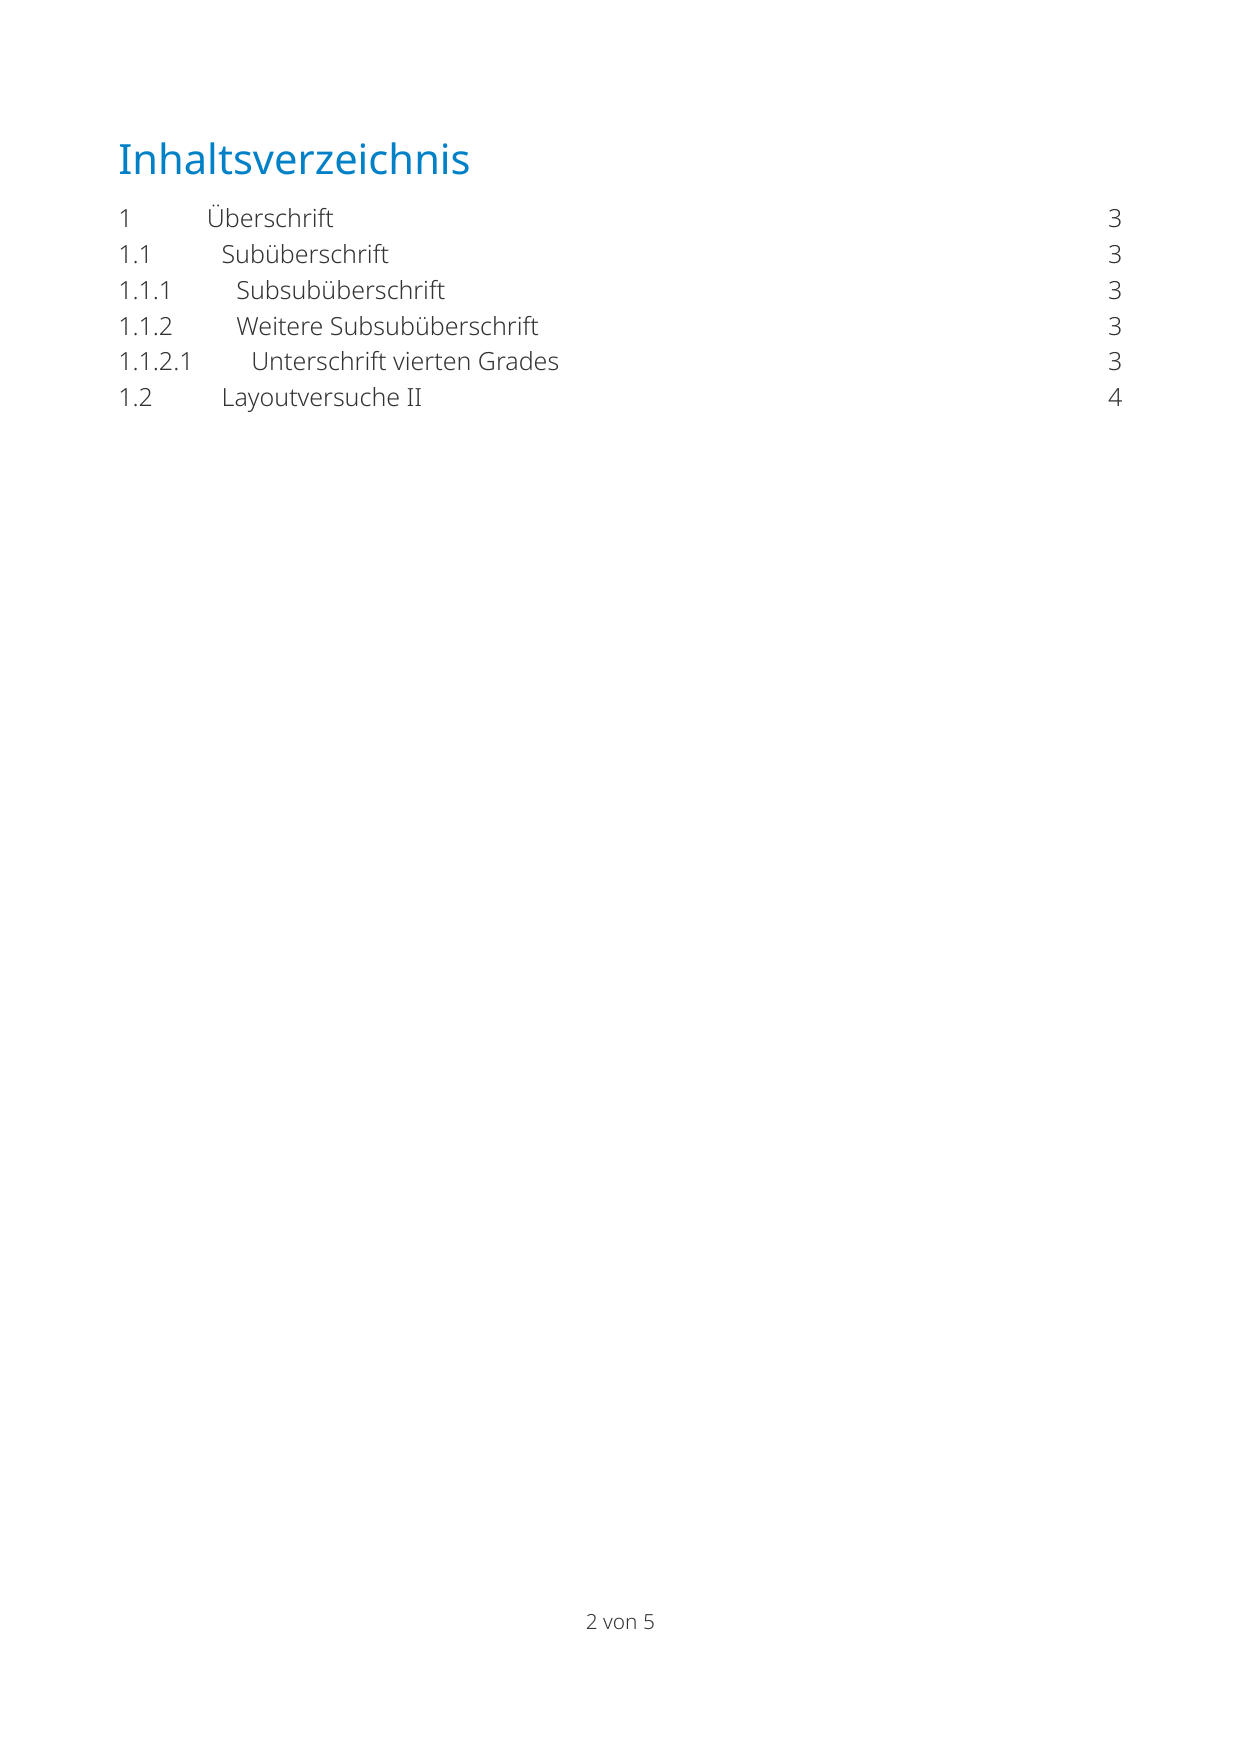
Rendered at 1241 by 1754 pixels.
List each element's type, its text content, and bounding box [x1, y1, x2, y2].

text 1.1 Subüberschrift 3 [118, 237, 1122, 271]
text 1 Überschrift 3 [118, 201, 1122, 235]
subtitle Inhaltsverzeichnis [118, 130, 1122, 187]
text 1.1.2.1 Unterschrift vierten Grades 3 [118, 344, 1122, 378]
text 1.2 Layoutversuche II 4 [118, 380, 1122, 414]
text 1.1.2 Weitere Subsubüberschrift 3 [118, 308, 1122, 342]
text 1.1.1 Subsubüberschrift 3 [118, 272, 1122, 307]
